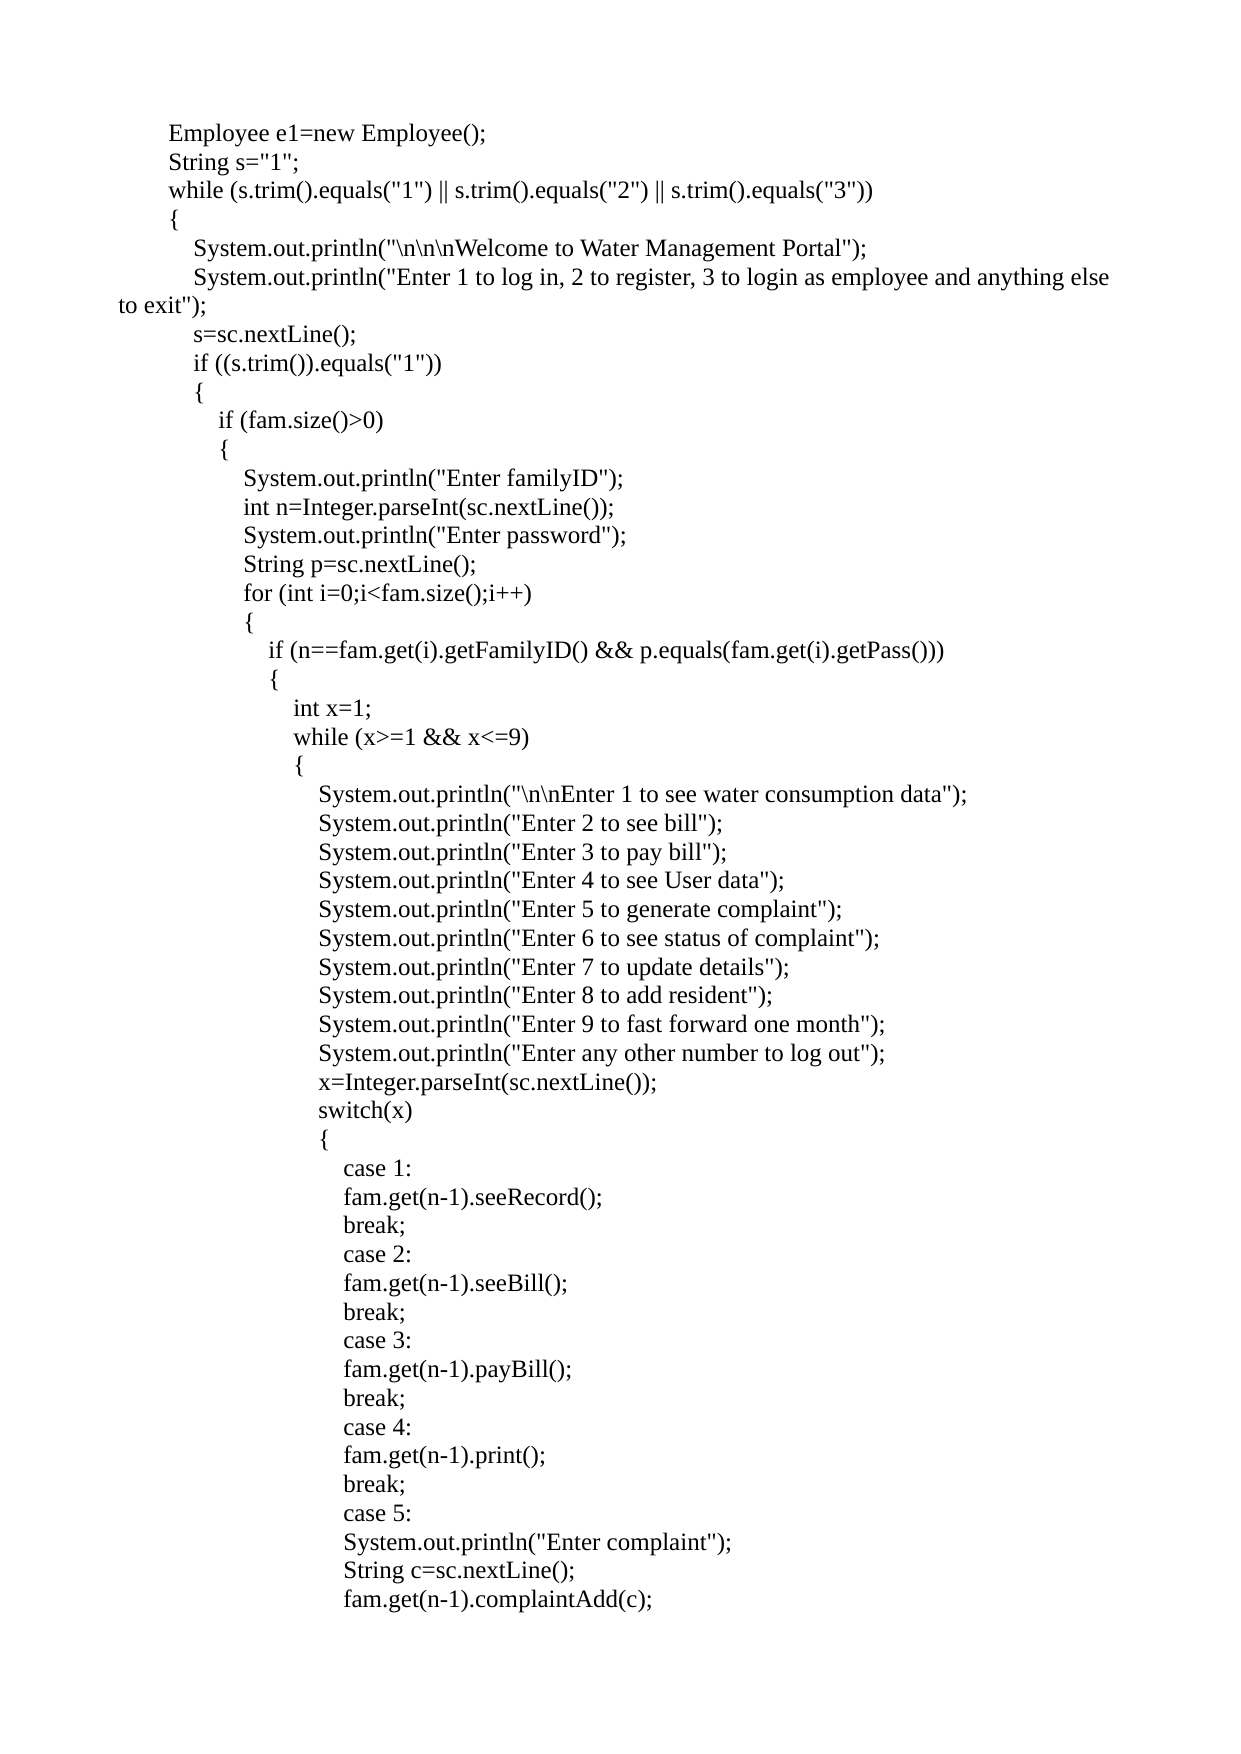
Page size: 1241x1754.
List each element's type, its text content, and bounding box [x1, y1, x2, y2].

text case 4: [118, 1412, 1122, 1441]
text String p=sc.nextLine(); [118, 549, 1122, 578]
text System.out.println("Enter 3 to pay bill"); [118, 837, 1122, 866]
text { [118, 751, 1122, 779]
text { [118, 377, 1122, 406]
text if (n==fam.get(i).getFamilyID() && p.equals(fam.get(i).getPass())) [118, 636, 1122, 664]
text { [118, 664, 1122, 693]
text { [118, 1124, 1122, 1153]
text String s="1"; [118, 147, 1122, 176]
text System.out.println("Enter 8 to add resident"); [118, 981, 1122, 1009]
text fam.get(n-1).print(); [118, 1441, 1122, 1469]
text fam.get(n-1).complaintAdd(c); [118, 1584, 1122, 1613]
text break; [118, 1297, 1122, 1326]
text int n=Integer.parseInt(sc.nextLine()); [118, 492, 1122, 521]
text case 5: [118, 1498, 1122, 1527]
text case 2: [118, 1239, 1122, 1268]
text switch(x) [118, 1096, 1122, 1124]
text break; [118, 1383, 1122, 1412]
text System.out.println("Enter complaint"); [118, 1527, 1122, 1556]
text System.out.println("Enter 2 to see bill"); [118, 808, 1122, 837]
text System.out.println("Enter 7 to update details"); [118, 952, 1122, 981]
text System.out.println("Enter familyID"); [118, 463, 1122, 492]
text System.out.println("\n\nEnter 1 to see water consumption data"); [118, 779, 1122, 808]
text System.out.println("Enter password"); [118, 521, 1122, 549]
text for (int i=0;i<fam.size();i++) [118, 578, 1122, 607]
text fam.get(n-1).payBill(); [118, 1354, 1122, 1383]
text if (fam.size()>0) [118, 406, 1122, 434]
text while (x>=1 && x<=9) [118, 722, 1122, 751]
text if ((s.trim()).equals("1")) [118, 348, 1122, 377]
text fam.get(n-1).seeBill(); [118, 1268, 1122, 1297]
text fam.get(n-1).seeRecord(); [118, 1182, 1122, 1211]
text System.out.println("Enter any other number to log out"); [118, 1038, 1122, 1067]
text int x=1; [118, 693, 1122, 722]
text Employee e1=new Employee(); [118, 118, 1122, 147]
text case 3: [118, 1326, 1122, 1354]
text { [118, 204, 1122, 233]
text { [118, 434, 1122, 463]
text System.out.println("Enter 5 to generate complaint"); [118, 894, 1122, 923]
text while (s.trim().equals("1") || s.trim().equals("2") || s.trim().equals("3")) [118, 176, 1122, 204]
text { [118, 607, 1122, 636]
text x=Integer.parseInt(sc.nextLine()); [118, 1067, 1122, 1096]
text break; [118, 1211, 1122, 1239]
text System.out.println("Enter 6 to see status of complaint"); [118, 923, 1122, 952]
text System.out.println("Enter 1 to log in, 2 to register, 3 to login as employee and anything else to exit"); [118, 262, 1122, 319]
text break; [118, 1469, 1122, 1498]
text case 1: [118, 1153, 1122, 1182]
text System.out.println("Enter 4 to see User data"); [118, 866, 1122, 894]
text System.out.println("\n\n\nWelcome to Water Management Portal"); [118, 233, 1122, 262]
text System.out.println("Enter 9 to fast forward one month"); [118, 1009, 1122, 1038]
text s=sc.nextLine(); [118, 319, 1122, 348]
text String c=sc.nextLine(); [118, 1556, 1122, 1584]
